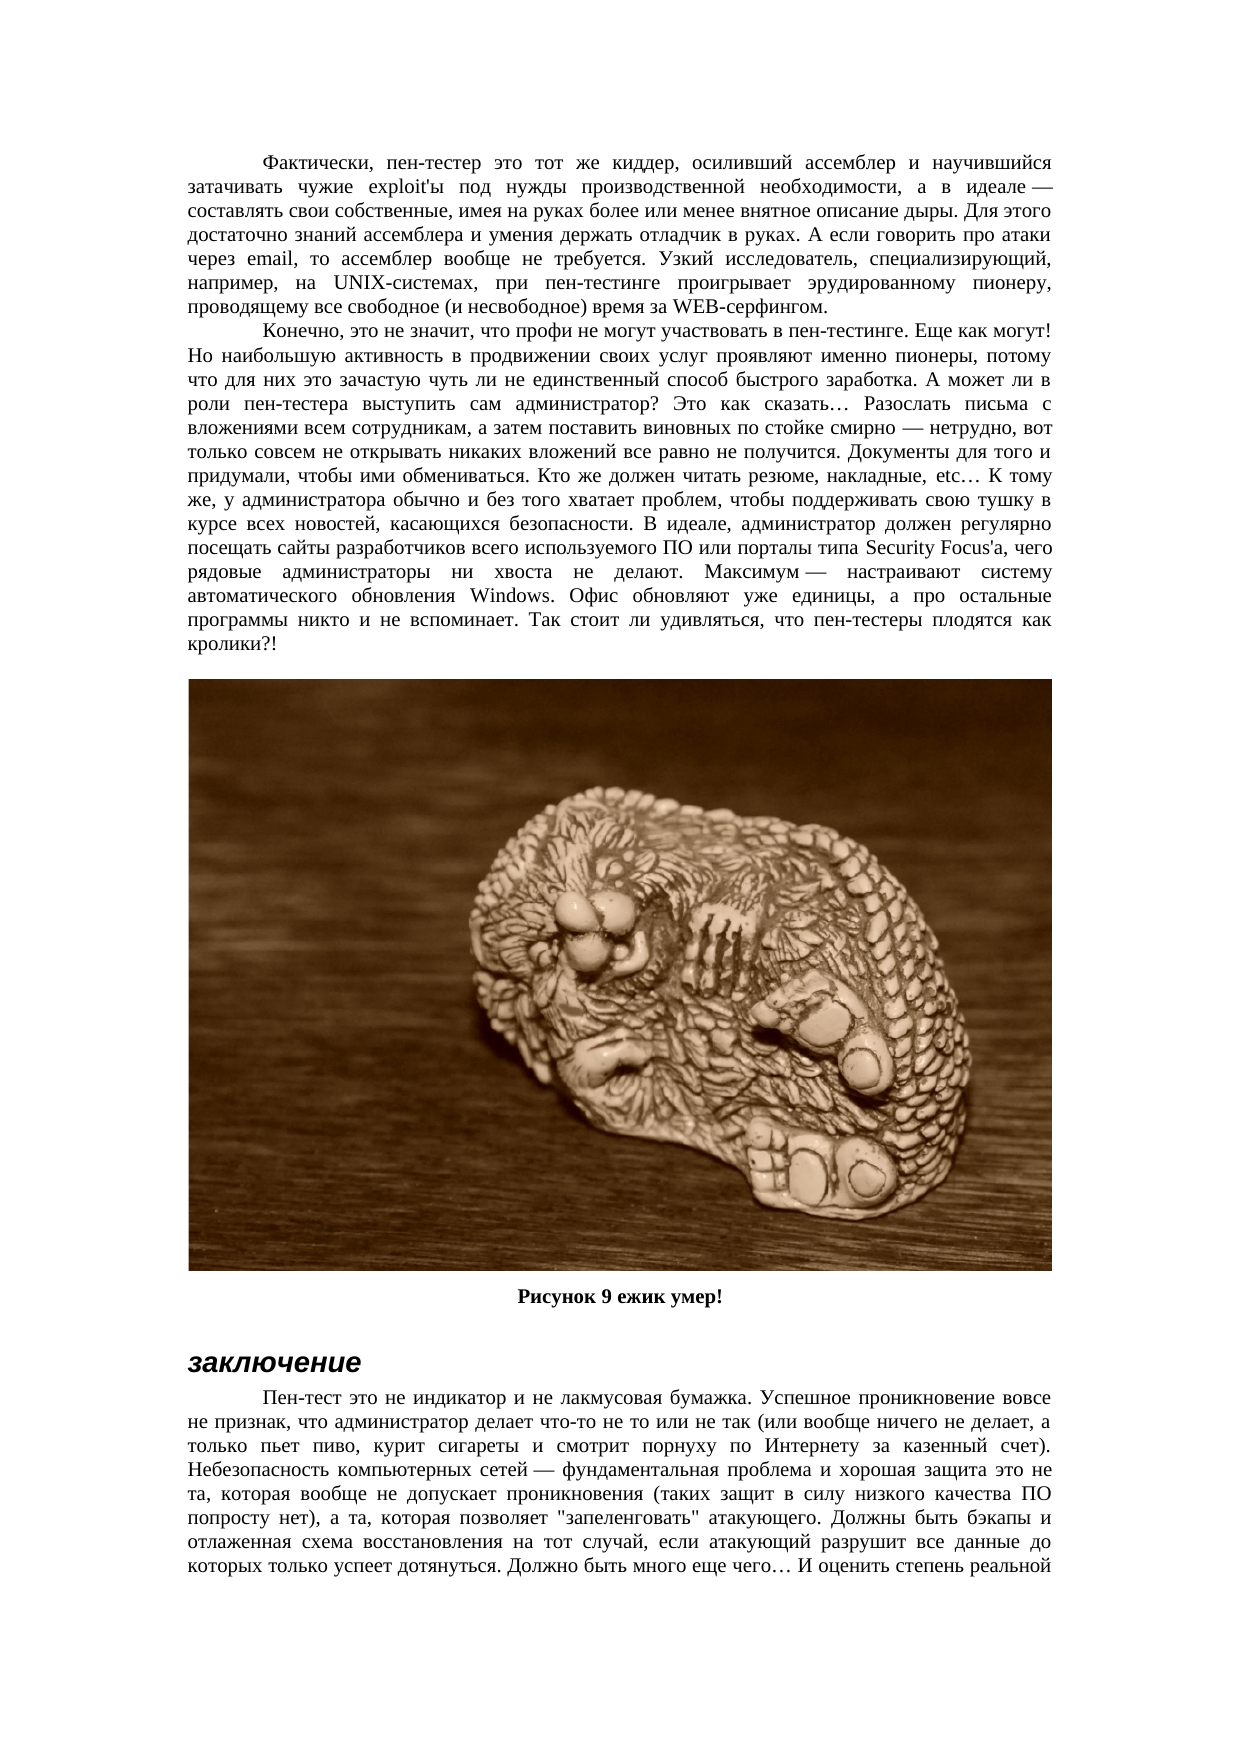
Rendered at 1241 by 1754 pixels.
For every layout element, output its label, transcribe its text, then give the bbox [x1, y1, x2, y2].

picture [188, 679, 1052, 1271]
subtitle заключение [187, 1345, 1053, 1379]
text Рисунок 9 ежик умер! [187, 1284, 1053, 1308]
text Пен-тест это не индикатор и не лакмусовая бумажка. Успешное проникновение вовсе не признак, что администратор делает что-то не то или не так (или вообще ничего не делает, а только пьет пиво, курит сигареты и смотрит порнуху по Интернету за казенный счет). Небезопасность компьютерных сетей — фундаментальная проблема и хорошая защита это не та, которая вообще не допускает проникновения (таких защит в силу низкого качества ПО попросту нет), а та, которая позволяет "запеленговать" атакующего. Должны быть бэкапы и отлаженная схема восстановления на тот случай, если атакующий разрушит все данные до которых только успеет дотянуться. Должно быть много еще чего… И оценить степень реальной [187, 1385, 1053, 1577]
text Фактически, пен-тестер это тот же киддер, осиливший ассемблер и научившийся затачивать чужие exploit'ы под нужды производственной необходимости, а в идеале — составлять свои собственные, имея на руках более или менее внятное описание дыры. Для этого достаточно знаний ассемблера и умения держать отладчик в руках. А если говорить про атаки через email, то ассемблер вообще не требуется. Узкий исследователь, специализирующий, например, на UNIX-системах, при пен-тестинге проигрывает эрудированному пионеру, проводящему все свободное (и несвободное) время за WEB-серфингом. [187, 150, 1053, 318]
text Конечно, это не значит, что профи не могут участвовать в пен-тестинге. Еще как могут! Но наибольшую активность в продвижении своих услуг проявляют именно пионеры, потому что для них это зачастую чуть ли не единственный способ быстрого заработка. А может ли в роли пен-тестера выступить сам администратор? Это как сказать… Разослать письма с вложениями всем сотрудникам, а затем поставить виновных по стойке смирно — нетрудно, вот только совсем не открывать никаких вложений все равно не получится. Документы для того и придумали, чтобы ими обмениваться. Кто же должен читать резюме, накладные, etc… К тому же, у администратора обычно и без того хватает проблем, чтобы поддерживать свою тушку в курсе всех новостей, касающихся безопасности. В идеале, администратор должен регулярно посещать сайты разработчиков всего используемого ПО или порталы типа Security Focus'а, чего рядовые администраторы ни хвоста не делают. Максимум — настраивают систему автоматического обновления Windows. Офис обновляют уже единицы, а про остальные программы никто и не вспоминает. Так стоит ли удивляться, что пен-тестеры плодятся как кролики?! [187, 318, 1053, 655]
